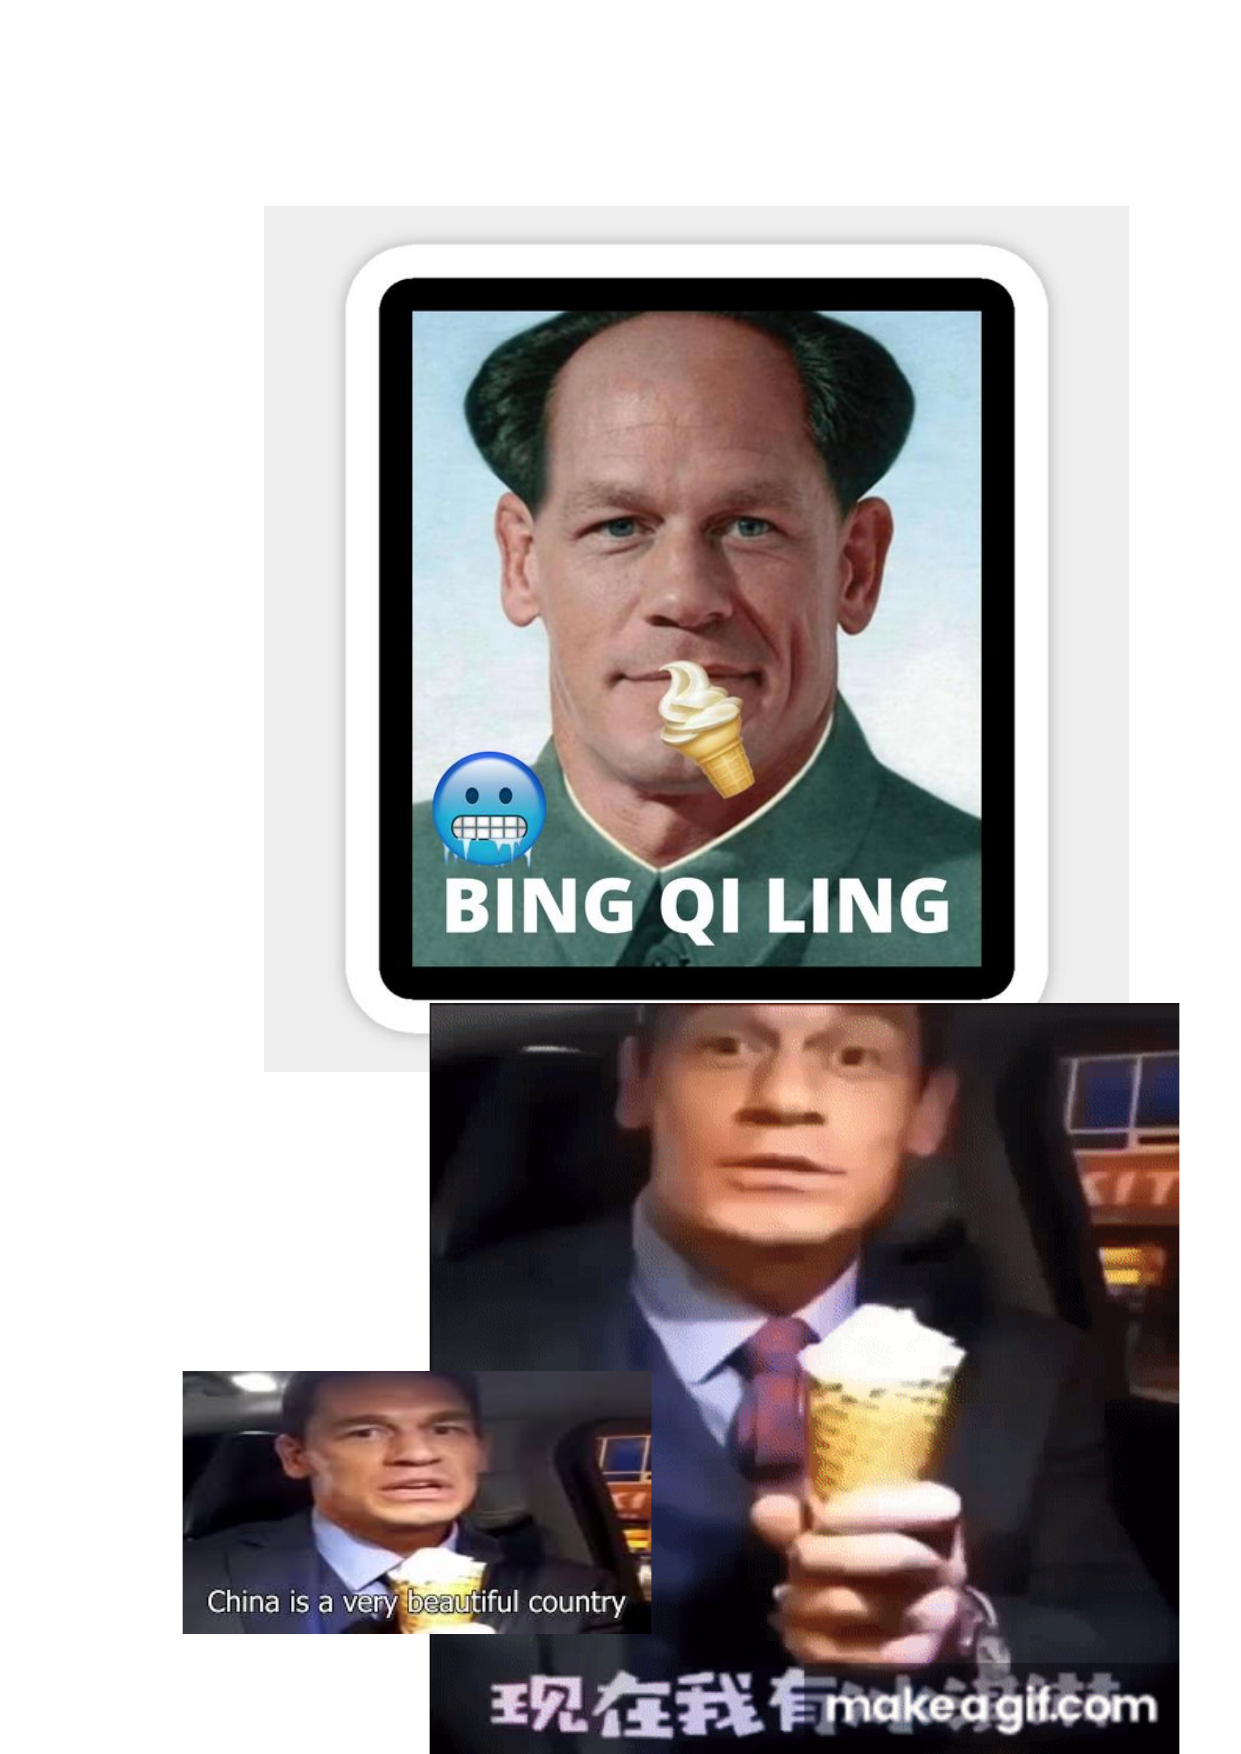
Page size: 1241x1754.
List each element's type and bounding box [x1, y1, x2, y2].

picture [182, 206, 1180, 1754]
